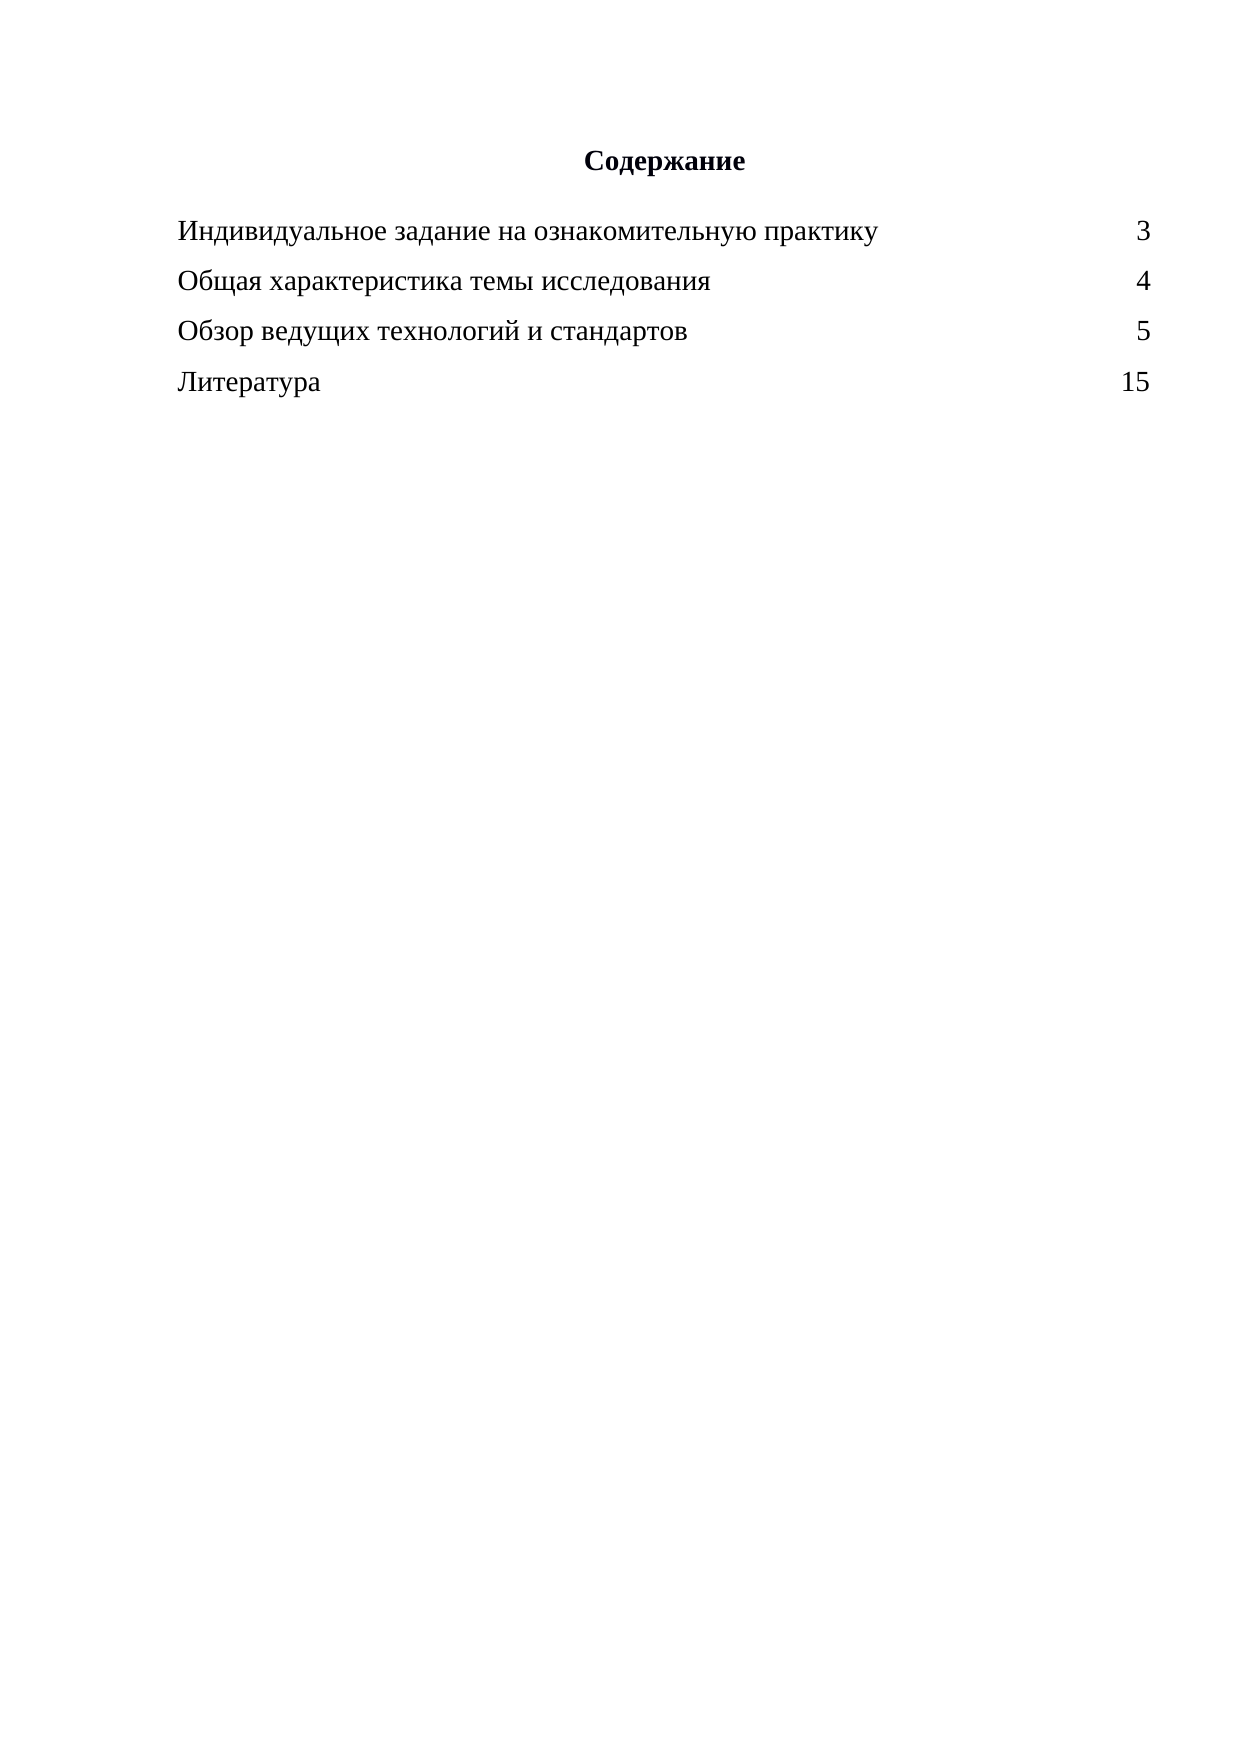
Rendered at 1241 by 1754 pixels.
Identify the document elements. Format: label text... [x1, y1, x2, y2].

list Общая характеристика темы исследования 4 [177, 263, 1152, 297]
list Обзор ведущих технологий и стандартов 5 [177, 313, 1152, 347]
text Индивидуальное задание на ознакомительную практику 3 [177, 213, 1152, 246]
text Литература 15 [177, 364, 1152, 397]
subtitle Содержание [177, 143, 1152, 177]
